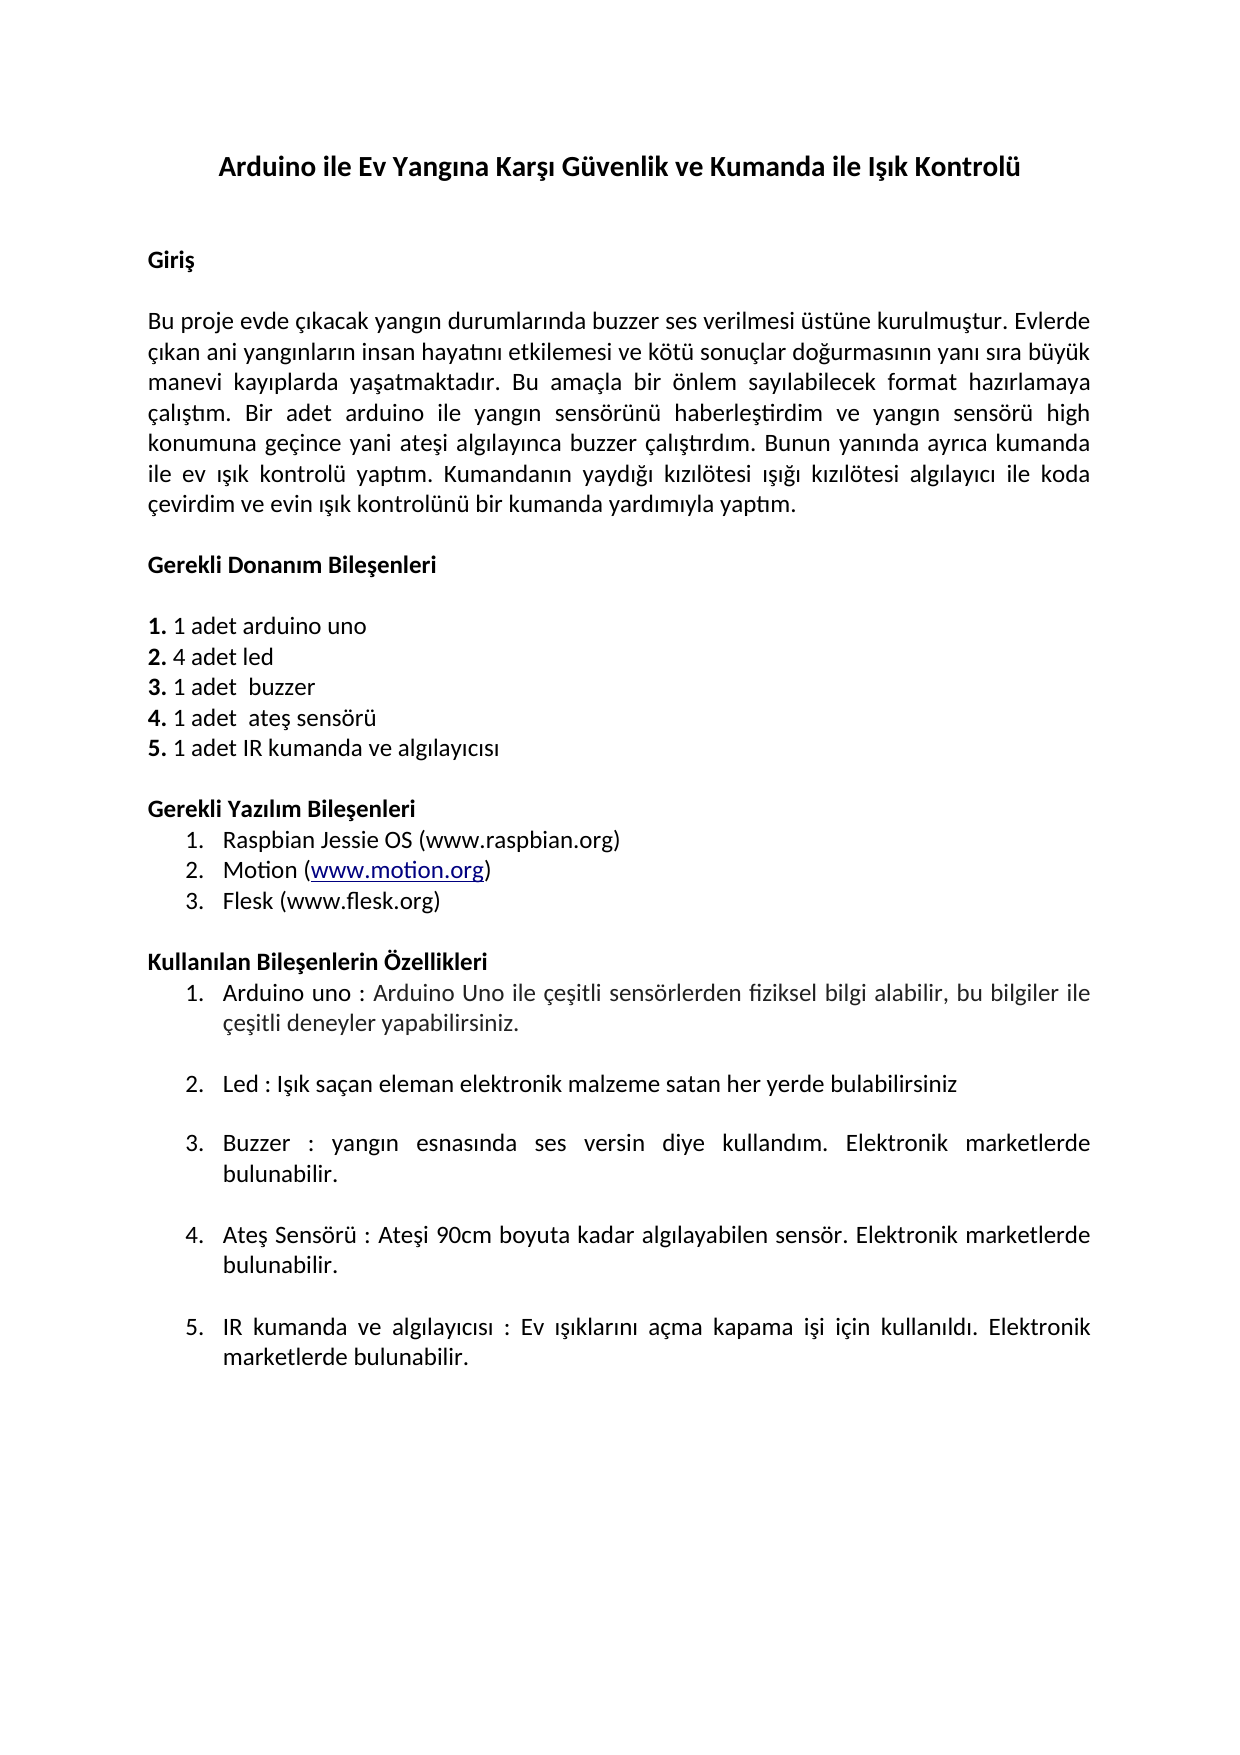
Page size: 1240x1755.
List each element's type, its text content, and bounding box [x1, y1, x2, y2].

list Buzzer : yangın esnasında ses versin diye kullandım. Elektronik marketlerde bulunabilir. [185, 1128, 1092, 1189]
text Giriş [148, 244, 1092, 275]
text Bu proje evde çıkacak yangın durumlarında buzzer ses verilmesi üstüne kurulmuştur. Evlerde çıkan ani yangınların insan hayatını etkilemesi ve kötü sonuçlar doğurmasının yanı sıra büyük manevi kayıplarda yaşatmaktadır. Bu amaçla bir önlem sayılabilecek format hazırlamaya çalıştım. Bir adet arduino ile yangın sensörünü haberleştirdim ve yangın sensörü high konumuna geçince yani ateşi algılayınca buzzer çalıştırdım. Bunun yanında ayrıca kumanda ile ev ışık kontrolü yaptım. Kumandanın yaydığı kızılötesi ışığı kızılötesi algılayıcı ile koda çevirdim ve evin ışık kontrolünü bir kumanda yardımıyla yaptım. [148, 305, 1092, 519]
text 3. 1 adet buzzer [148, 672, 1092, 702]
list Motion (www.motion.org) [185, 855, 1092, 885]
list Ateş Sensörü : Ateşi 90cm boyuta kadar algılayabilen sensör. Elektronik marketlerde bulunabilir. [185, 1219, 1092, 1280]
list Flesk (www.flesk.org) [185, 885, 1092, 916]
list IR kumanda ve algılayıcısı : Ev ışıklarını açma kapama işi için kullanıldı. Elektronik marketlerde bulunabilir. [185, 1311, 1092, 1372]
text Gerekli Donanım Bileşenleri [148, 549, 1092, 580]
text 4. 1 adet ateş sensörü [148, 702, 1092, 733]
text Arduino ile Ev Yangına Karşı Güvenlik ve Kumanda ile Işık Kontrolü [148, 148, 1092, 183]
text Kullanılan Bileşenlerin Özellikleri [148, 946, 1092, 977]
text 1. 1 adet arduino uno [148, 611, 1092, 641]
text Gerekli Yazılım Bileşenleri [148, 794, 1092, 824]
text 5. 1 adet IR kumanda ve algılayıcısı [148, 733, 1092, 763]
text 2. 4 adet led [148, 641, 1092, 672]
list Led : Işık saçan eleman elektronik malzeme satan her yerde bulabilirsiniz [185, 1068, 1092, 1099]
list Arduino uno : Arduino Uno ile çeşitli sensörlerden fiziksel bilgi alabilir, bu bilgiler ile çeşitli deneyler yapabilirsiniz. [185, 977, 1092, 1038]
list Raspbian Jessie OS (www.raspbian.org) [185, 824, 1092, 855]
